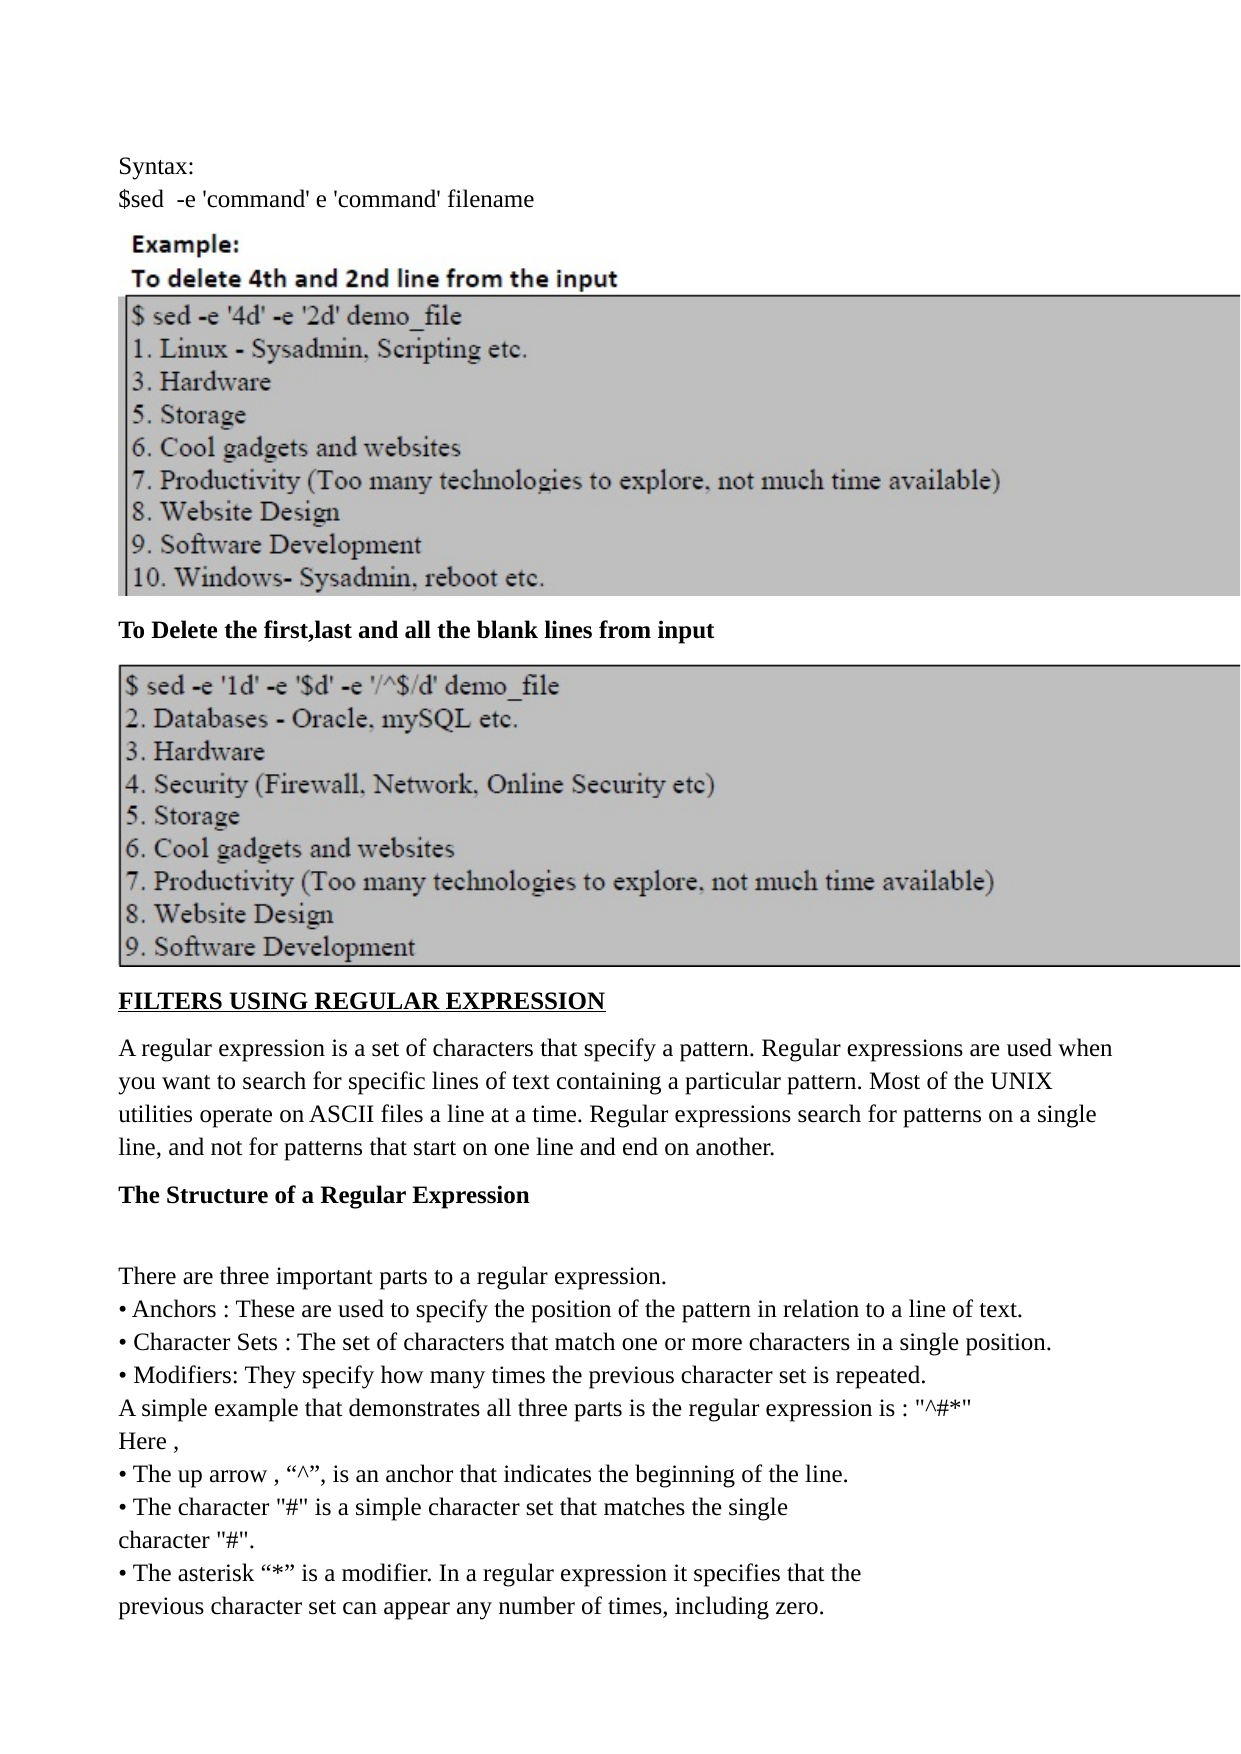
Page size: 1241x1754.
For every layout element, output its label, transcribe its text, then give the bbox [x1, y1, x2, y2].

text FILTERS USING REGULAR EXPRESSION [118, 986, 1122, 1014]
text A regular expression is a set of characters that specify a pattern. Regular expressions are used when you want to search for specific lines of text containing a particular pattern. Most of the UNIX utilities operate on ASCII files a line at a time. Regular expressions search for patterns on a single line, and not for patterns that start on one line and end on another. [118, 1033, 1122, 1161]
picture [118, 662, 1241, 967]
text There are three important parts to a regular expression. • Anchors : These are used to specify the position of the pattern in relation to a line of text. • Character Sets : The set of characters that match one or more characters in a single position. • Modifiers: They specify how many times the previous character set is repeated. A simple example that demonstrates all three parts is the regular expression is : "^#*" Here , • The up arrow , “^”, is an anchor that indicates the beginning of the line. • The character "#" is a simple character set that matches the single character "#". • The asterisk “*” is a modifier. In a regular expression it specifies that the previous character set can appear any number of times, including zero. [118, 1228, 1122, 1620]
picture [118, 231, 1241, 596]
text To Delete the first,last and all the blank lines from input [118, 615, 1122, 643]
text The Structure of a Regular Expression [118, 1180, 1122, 1209]
text Syntax: $sed -e 'command' e 'command' filename [118, 118, 1122, 213]
